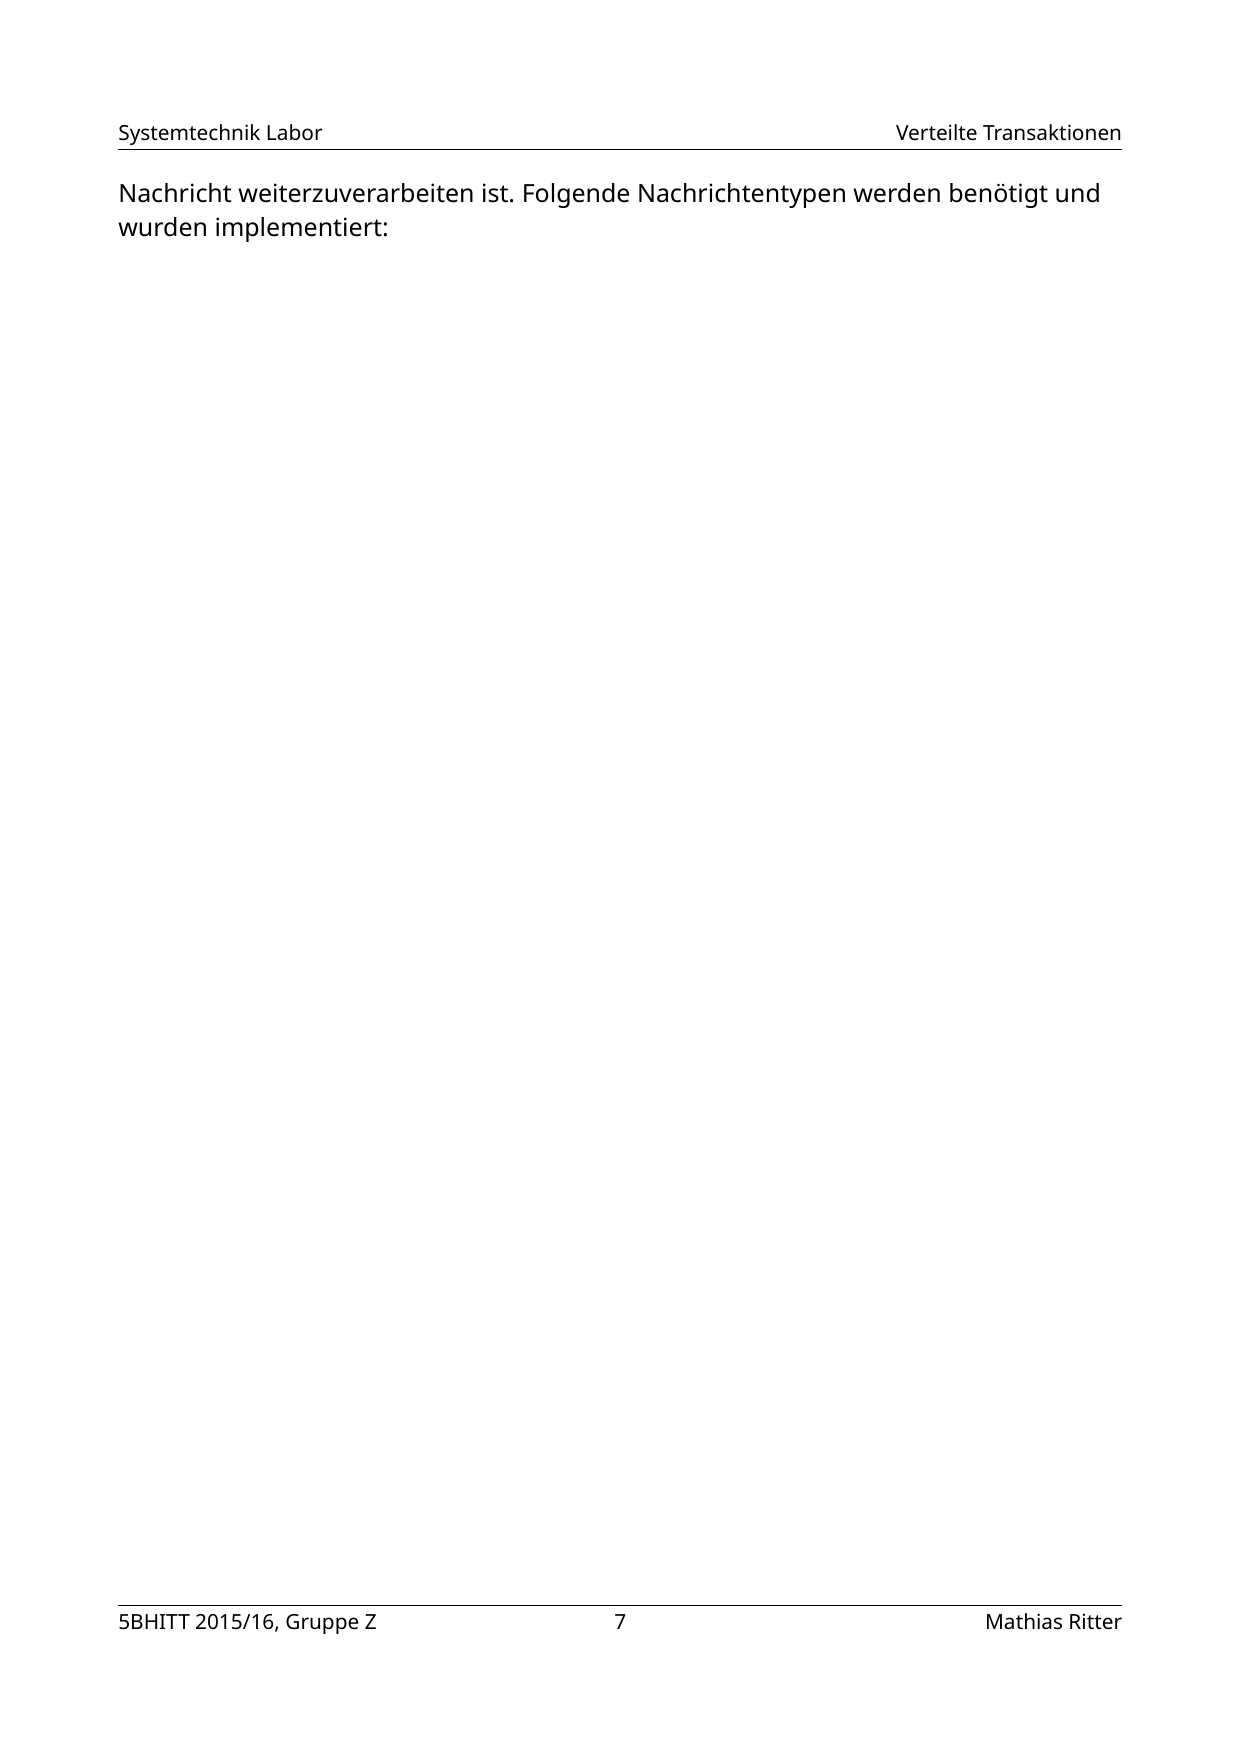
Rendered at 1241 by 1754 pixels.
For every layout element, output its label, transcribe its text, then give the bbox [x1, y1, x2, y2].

text Nachricht weiterzuverarbeiten ist. Folgende Nachrichtentypen werden benötigt und wurden implementiert: [118, 176, 1122, 244]
